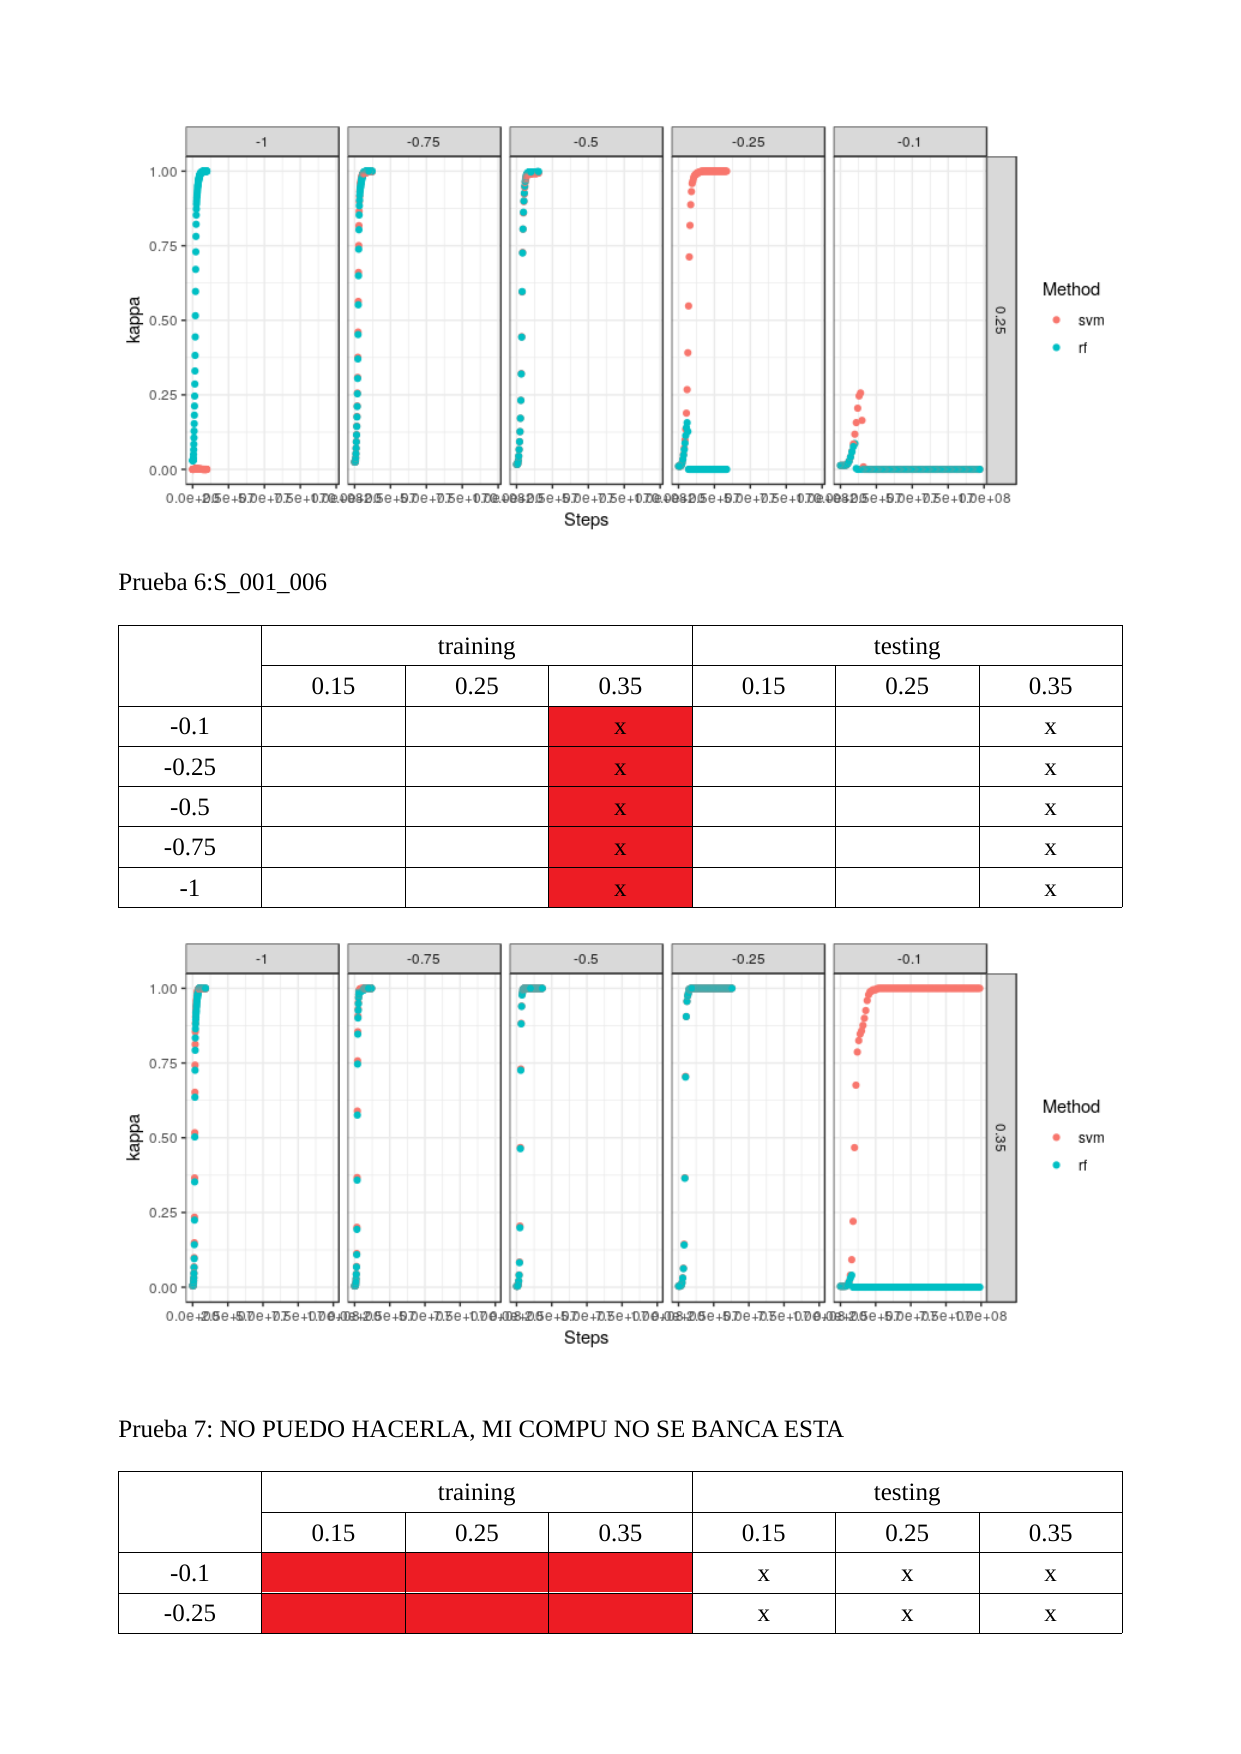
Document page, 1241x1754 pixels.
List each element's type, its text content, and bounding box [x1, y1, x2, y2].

table_cell x [693, 1594, 835, 1633]
table_cell [693, 868, 835, 907]
table_cell x [980, 787, 1122, 826]
table_header [119, 626, 261, 706]
table_cell x [980, 1553, 1122, 1592]
picture [118, 118, 1123, 539]
table_cell -0.5 [119, 787, 261, 826]
table_cell 0.25 [836, 1513, 979, 1552]
table_cell [262, 707, 405, 746]
table_header [119, 1472, 261, 1552]
table_cell x [980, 747, 1122, 786]
table_cell 0.35 [980, 1513, 1122, 1552]
table_cell x [980, 868, 1122, 907]
table_cell 0.25 [406, 666, 548, 706]
table_cell [406, 707, 548, 746]
table_cell 0.15 [262, 1513, 405, 1552]
table_cell -0.25 [119, 1594, 261, 1633]
table_cell [262, 1594, 405, 1633]
table_cell -0.1 [119, 707, 261, 746]
table_cell [693, 747, 835, 786]
table_cell [262, 868, 405, 907]
table_header training [262, 1472, 692, 1512]
table_cell [406, 747, 548, 786]
table_cell 0.25 [836, 666, 979, 706]
table_cell [549, 1553, 692, 1592]
table_cell [262, 827, 405, 867]
table_cell -0.75 [119, 827, 261, 867]
table_cell x [549, 827, 692, 867]
table_cell 0.35 [549, 666, 692, 706]
table_cell x [836, 1553, 979, 1592]
table_cell 0.35 [980, 666, 1122, 706]
table_cell x [549, 747, 692, 786]
table_cell -0.25 [119, 747, 261, 786]
table_cell [406, 1594, 548, 1633]
table_cell x [836, 1594, 979, 1633]
table_cell x [549, 868, 692, 907]
table_cell [836, 868, 979, 907]
table_cell x [693, 1553, 835, 1592]
table_cell 0.25 [406, 1513, 548, 1552]
table_cell 0.35 [549, 1513, 692, 1552]
table_cell [406, 827, 548, 867]
table_cell x [980, 707, 1122, 746]
table_cell [406, 1553, 548, 1592]
table_cell [836, 747, 979, 786]
table_cell -0.1 [119, 1553, 261, 1592]
table_cell [693, 827, 835, 867]
table_header testing [693, 1472, 1122, 1512]
text Prueba 6:S_001_006 [118, 567, 1122, 596]
table_cell 0.15 [262, 666, 405, 706]
table_cell [262, 787, 405, 826]
table_cell [262, 1553, 405, 1592]
table_header testing [693, 626, 1122, 665]
table_cell x [549, 707, 692, 746]
picture [118, 936, 1123, 1357]
table_cell [836, 787, 979, 826]
table_cell [836, 827, 979, 867]
table_cell [693, 787, 835, 826]
table_cell 0.15 [693, 1513, 835, 1552]
table_cell [262, 747, 405, 786]
table_cell -1 [119, 868, 261, 907]
table_cell x [549, 787, 692, 826]
table_cell [693, 707, 835, 746]
text Prueba 7: NO PUEDO HACERLA, MI COMPU NO SE BANCA ESTA [118, 1414, 1122, 1443]
table_header training [262, 626, 692, 665]
table_cell 0.15 [693, 666, 835, 706]
table_cell [406, 868, 548, 907]
table_cell x [980, 1594, 1122, 1633]
table_cell [836, 707, 979, 746]
table_cell [549, 1594, 692, 1633]
table_cell x [980, 827, 1122, 867]
table_cell [406, 787, 548, 826]
